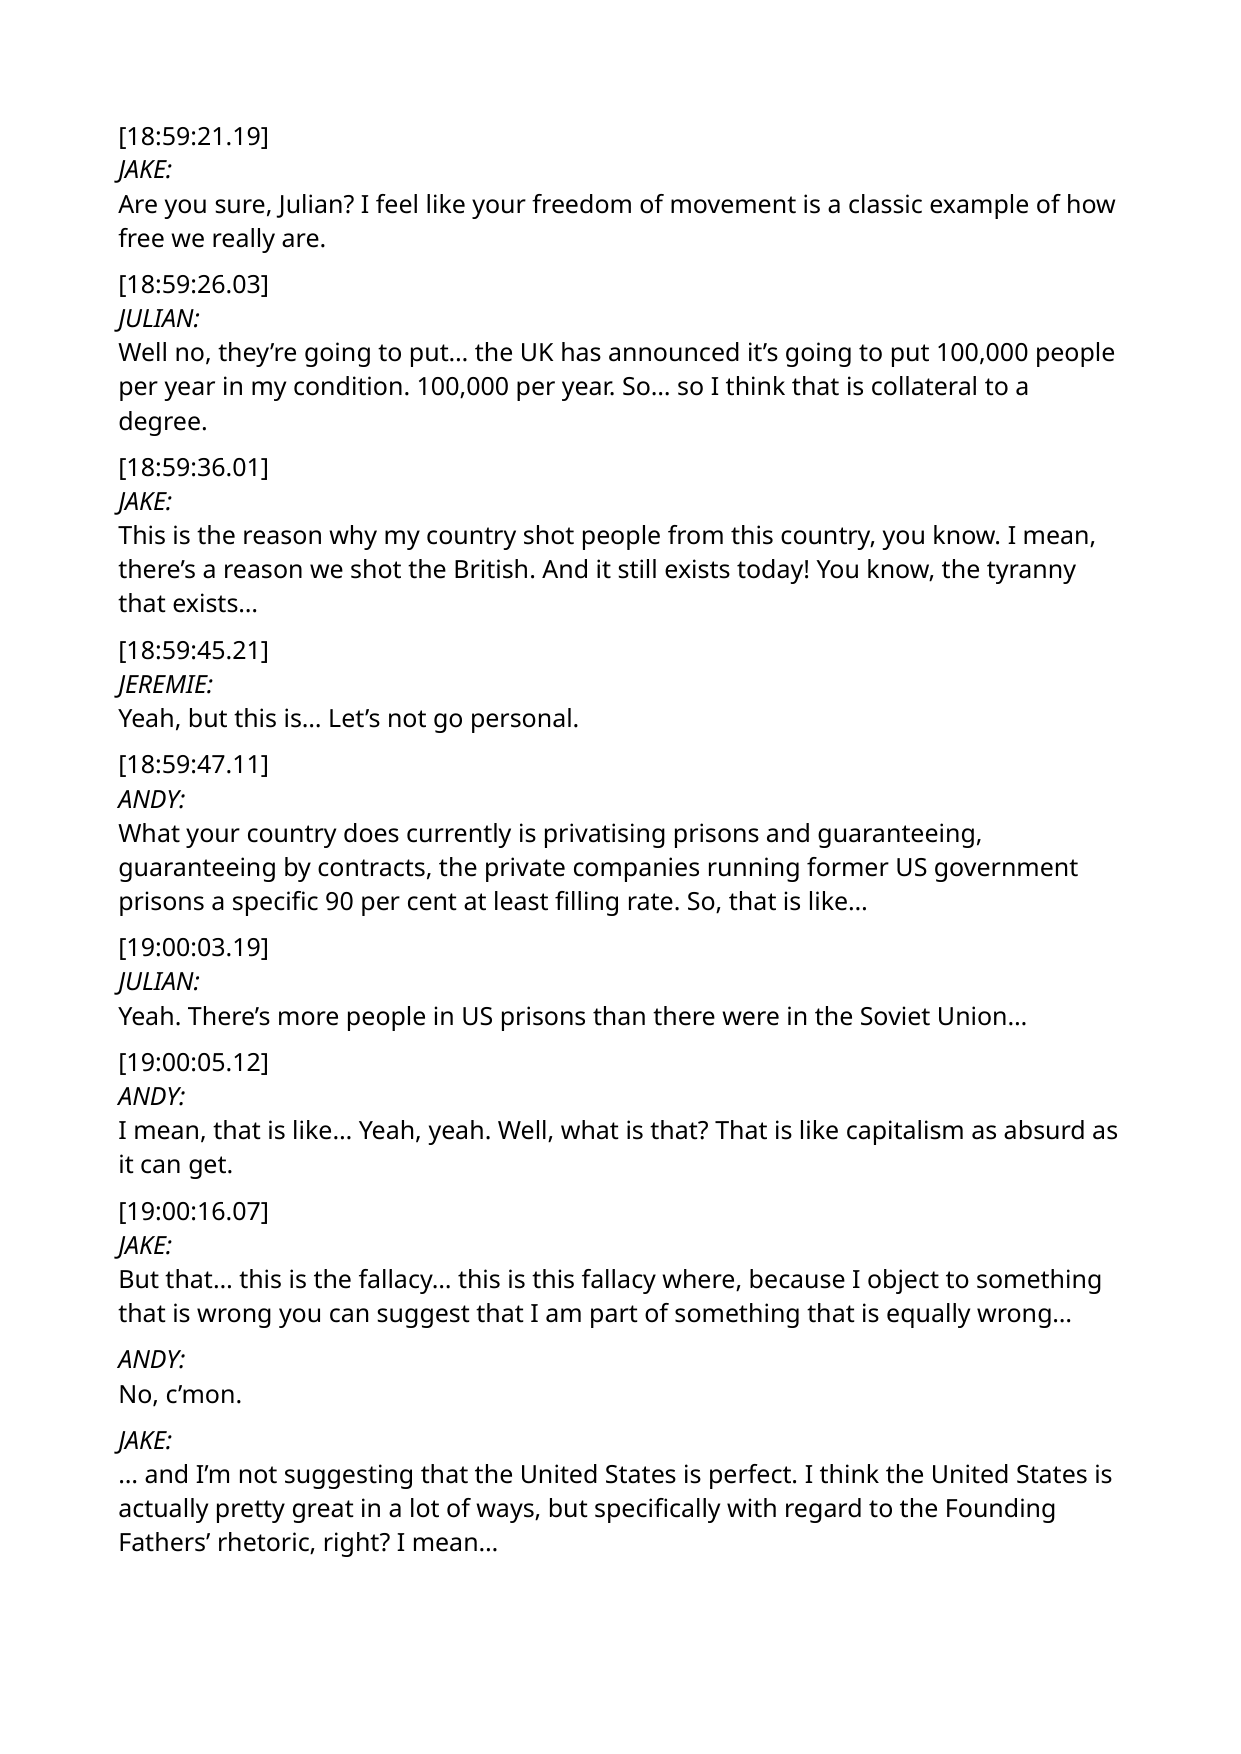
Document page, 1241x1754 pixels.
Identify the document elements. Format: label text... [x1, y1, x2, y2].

text [19:00:16.07] JAKE: But that… this is the fallacy… this is this fallacy where, because I object to something that is wrong you can suggest that I am part of something that is equally wrong… [118, 1193, 1122, 1330]
text [18:59:21.19] JAKE: Are you sure, Julian? I feel like your freedom of movement is a classic example of how free we really are. [118, 118, 1122, 254]
text [18:59:26.03] JULIAN: Well no, they’re going to put… the UK has announced it’s going to put 100,000 people per year in my condition. 100,000 per year. So… so I think that is collateral to a degree. [118, 267, 1122, 437]
text [19:00:05.12] ANDY: I mean, that is like… Yeah, yeah. Well, what is that? That is like capitalism as absurd as it can get. [118, 1045, 1122, 1181]
text [18:59:45.21] JEREMIE: Yeah, but this is… Let’s not go personal. [118, 632, 1122, 735]
text [18:59:47.11] ANDY: What your country does currently is privatising prisons and guaranteeing, guaranteeing by contracts, the private companies running former US government prisons a specific 90 per cent at least filling rate. So, that is like… [118, 747, 1122, 917]
text [18:59:36.01] JAKE: This is the reason why my country shot people from this country, you know. I mean, there’s a reason we shot the British. And it still exists today! You know, the tyranny that exists… [118, 450, 1122, 620]
text [19:00:03.19] JULIAN: Yeah. There’s more people in US prisons than there were in the Soviet Union… [118, 930, 1122, 1032]
text ANDY: No, c’mon. [118, 1342, 1122, 1410]
text JAKE: … and I’m not suggesting that the United States is perfect. I think the United States is actually pretty great in a lot of ways, but specifically with regard to the Founding Fathers’ rhetoric, right? I mean… [118, 1423, 1122, 1559]
